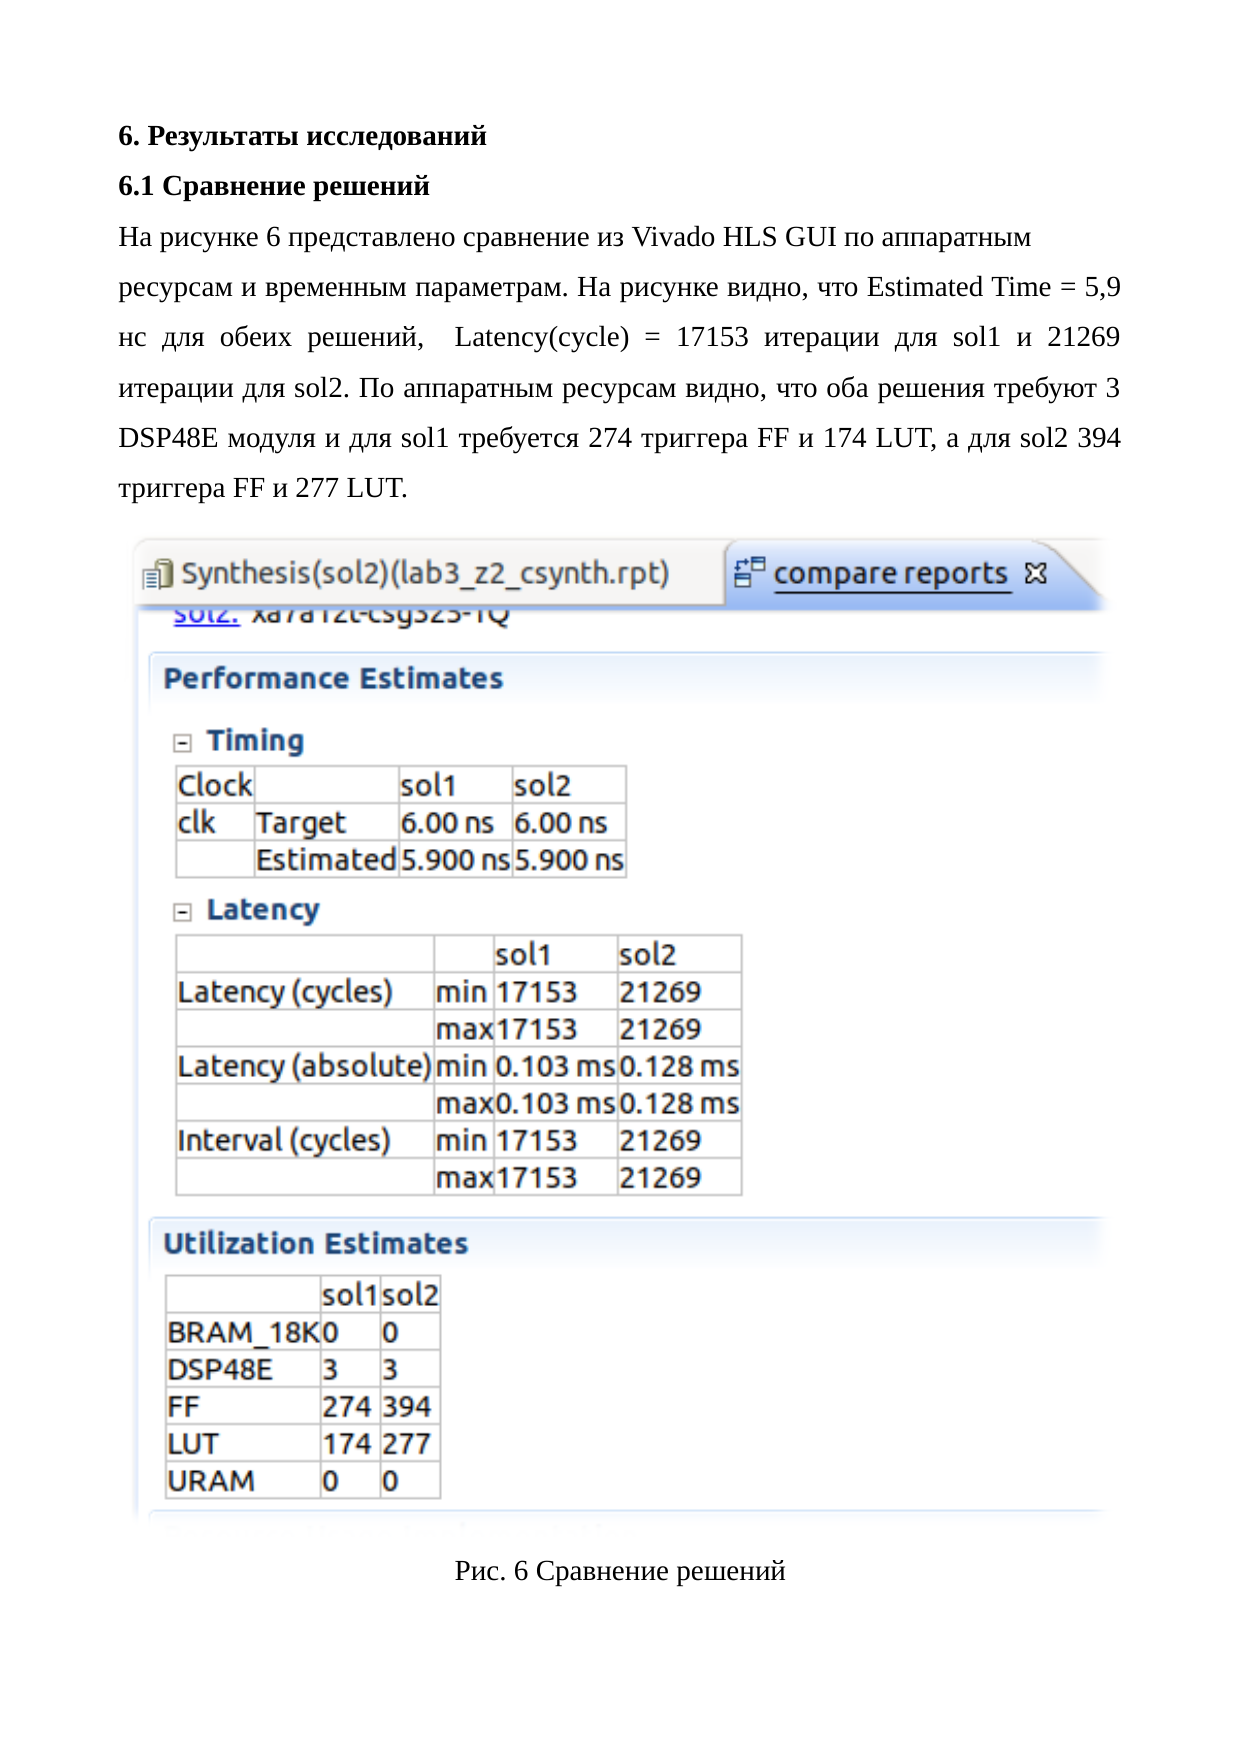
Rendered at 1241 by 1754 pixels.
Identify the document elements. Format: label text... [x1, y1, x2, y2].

text На рисунке 6 представлено сравнение из Vivado HLS GUI по аппаратным [118, 219, 1122, 252]
text ресурсам и временным параметрам. На рисунке видно, что Estimated Time = 5,9 нс для обеих решений, Latency(cycle) = 17153 итерации для sol1 и 21269 итерации для sol2. По аппаратным ресурсам видно, что оба решения требуют 3 DSP48E модуля и для sol1 требуется 274 триггера FF и 174 LUT, а для sol2 394 триггера FF и 277 LUT. [118, 269, 1122, 504]
picture [118, 520, 1123, 1537]
text 6.1 Сравнение решений [118, 168, 1122, 202]
text Рис. 6 Сравнение решений [118, 1537, 1122, 1587]
text 6. Результаты исследований [118, 118, 1122, 152]
